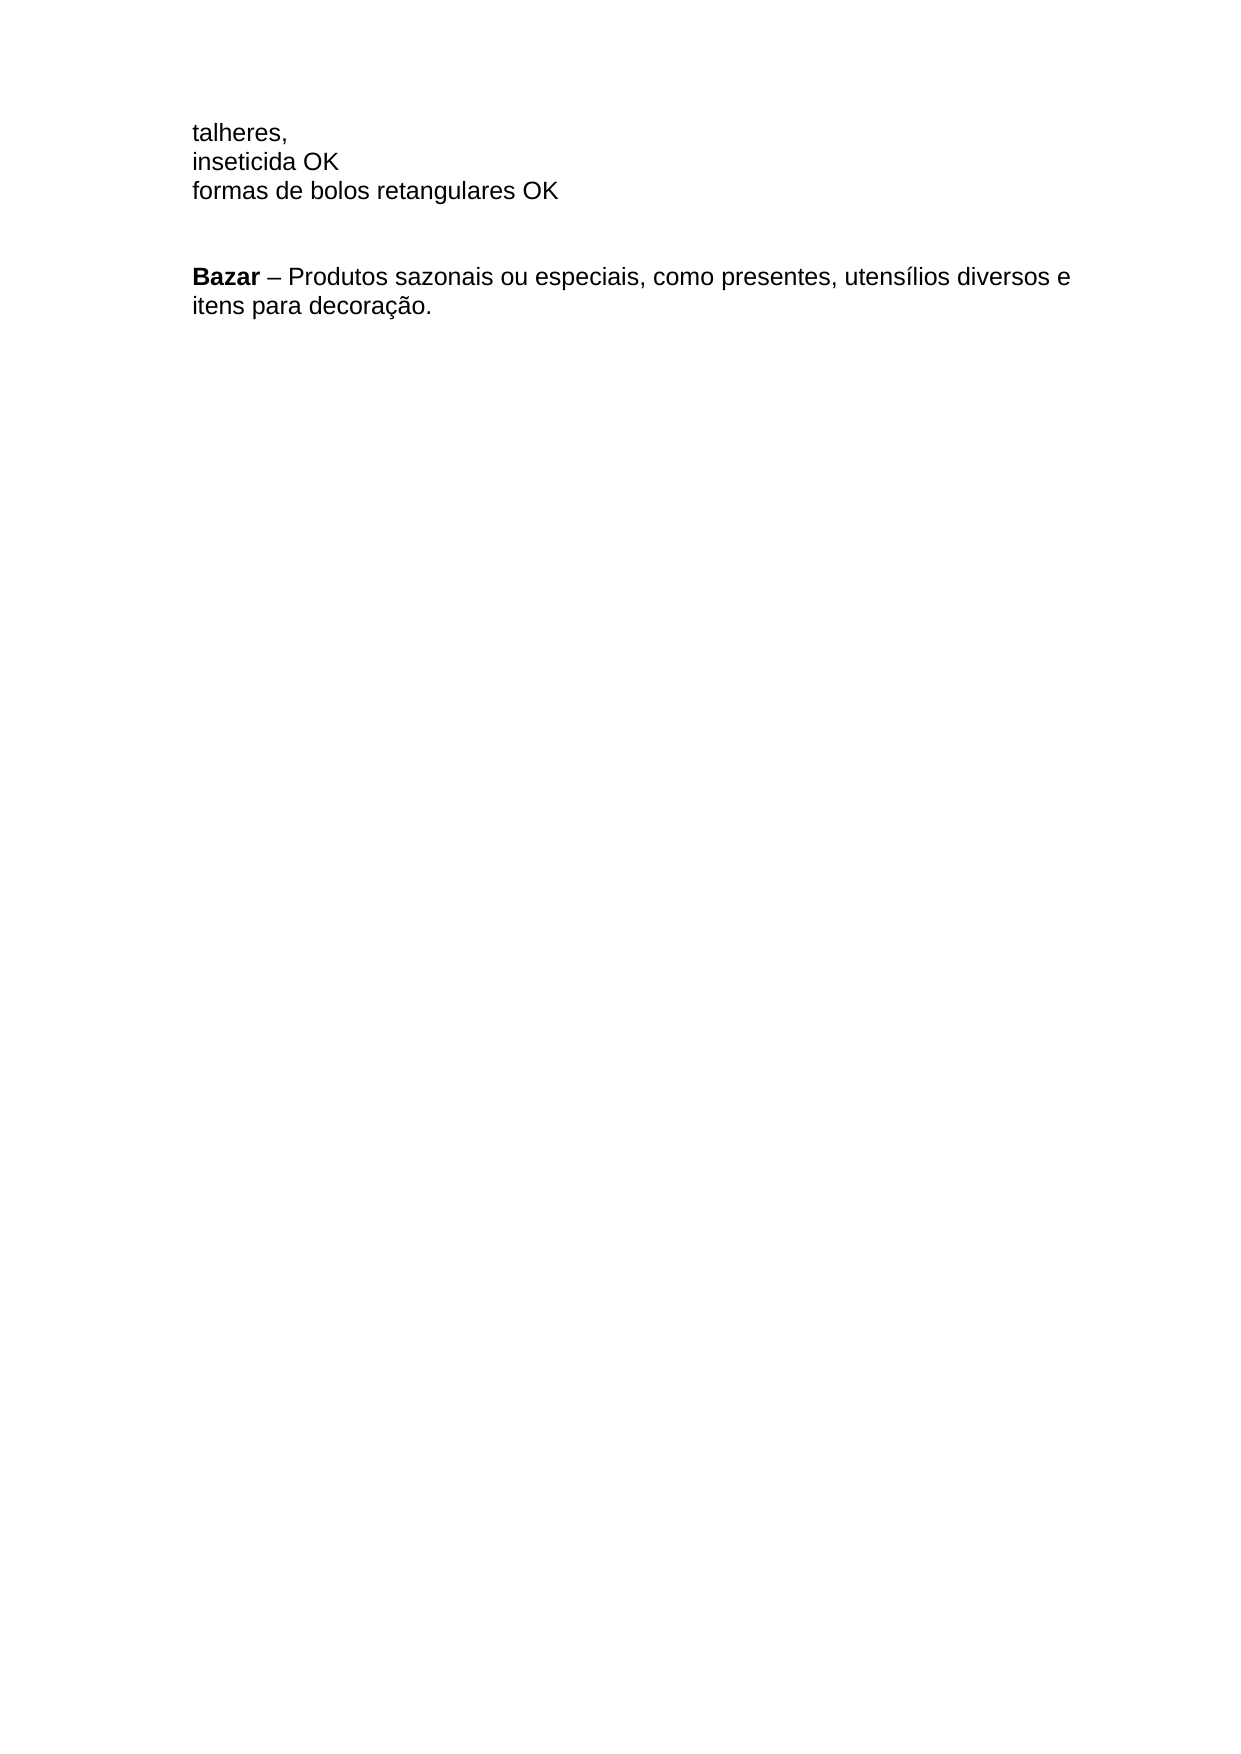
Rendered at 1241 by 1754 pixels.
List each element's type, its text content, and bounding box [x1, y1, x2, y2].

text talheres, [192, 118, 1122, 147]
text formas de bolos retangulares OK [192, 176, 1122, 204]
text inseticida OK [192, 147, 1122, 176]
text Bazar – Produtos sazonais ou especiais, como presentes, utensílios diversos e itens para decoração. [192, 262, 1122, 319]
